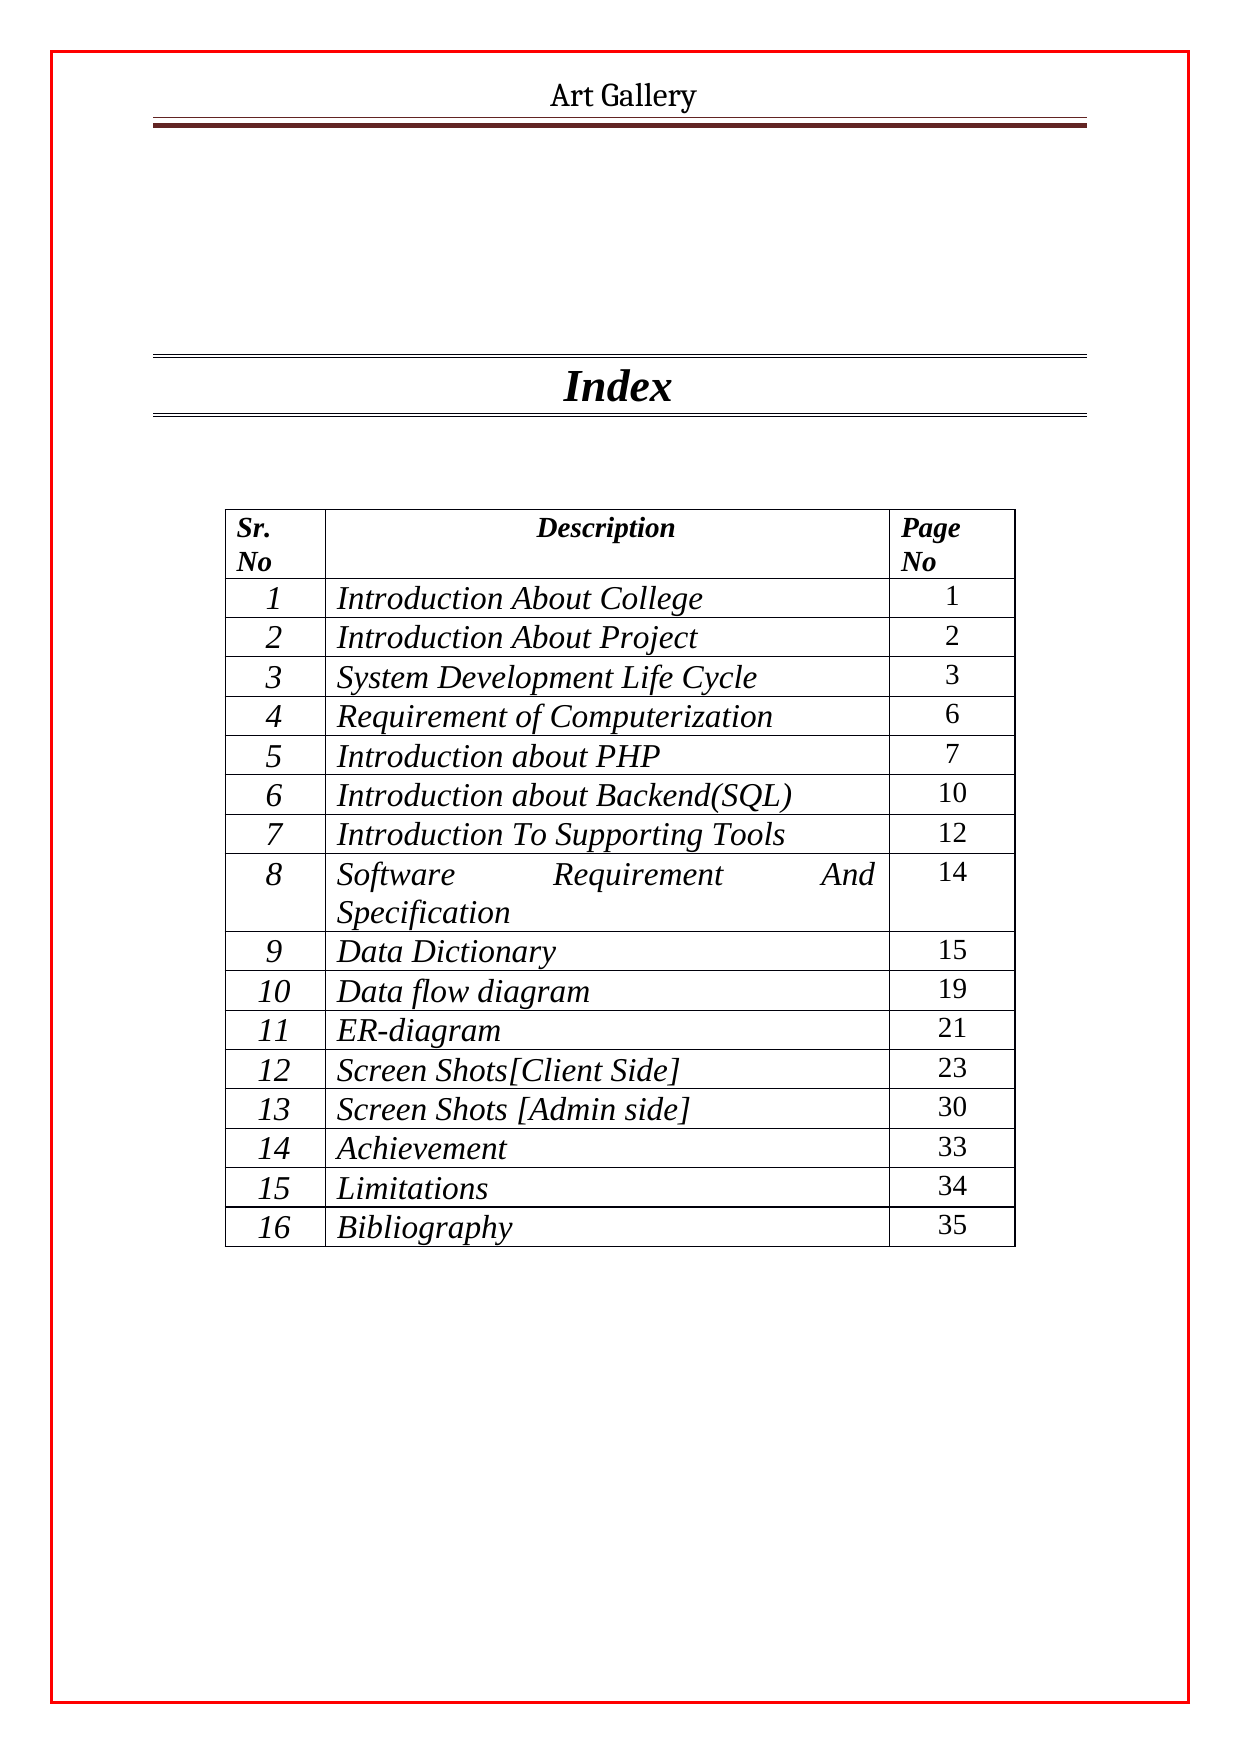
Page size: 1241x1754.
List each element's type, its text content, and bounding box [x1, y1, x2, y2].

table_cell Requirement of Computerization [326, 697, 889, 735]
table_cell System Development Life Cycle [326, 657, 889, 696]
table_cell Bibliography [326, 1208, 889, 1246]
table_cell 1 [890, 579, 1014, 617]
table_cell 16 [226, 1208, 325, 1246]
table_cell 7 [890, 736, 1014, 774]
table_cell 23 [890, 1050, 1014, 1088]
table_cell 6 [890, 697, 1014, 735]
table_cell 9 [226, 932, 325, 970]
table_cell Limitations [326, 1168, 889, 1206]
table_cell 6 [226, 775, 325, 814]
table_cell 10 [890, 775, 1014, 814]
table_cell 4 [226, 697, 325, 735]
table_cell 8 [226, 854, 325, 931]
table_cell Introduction about Backend(SQL) [326, 775, 889, 814]
table_cell 19 [890, 971, 1014, 1009]
table_cell 14 [890, 854, 1014, 931]
table_header Description [326, 510, 889, 577]
table_cell 11 [226, 1011, 325, 1049]
table_cell 7 [226, 815, 325, 853]
table_cell 13 [226, 1089, 325, 1128]
table_cell 34 [890, 1168, 1014, 1206]
table_cell Screen Shots[Client Side] [326, 1050, 889, 1088]
table_cell 3 [226, 657, 325, 696]
table_header Sr. No [226, 510, 325, 577]
table_cell 2 [890, 618, 1014, 656]
table_cell Introduction To Supporting Tools [326, 815, 889, 853]
table_cell Screen Shots [Admin side] [326, 1089, 889, 1128]
table_header Page No [890, 510, 1014, 577]
table_cell Software Requirement And Specification [326, 854, 889, 931]
table_cell Introduction About College [326, 579, 889, 617]
table_cell 12 [226, 1050, 325, 1088]
table_cell 1 [226, 579, 325, 617]
table_cell 15 [226, 1168, 325, 1206]
table_cell 33 [890, 1129, 1014, 1167]
table_cell 14 [226, 1129, 325, 1167]
table_cell 35 [890, 1208, 1014, 1246]
table_cell Data Dictionary [326, 932, 889, 970]
table_cell 12 [890, 815, 1014, 853]
table_cell 15 [890, 932, 1014, 970]
table_cell 3 [890, 657, 1014, 696]
table_cell ER-diagram [326, 1011, 889, 1049]
table_cell Introduction about PHP [326, 736, 889, 774]
table_cell 30 [890, 1089, 1014, 1128]
table_cell 5 [226, 736, 325, 774]
table_cell 10 [226, 971, 325, 1009]
table_cell Data flow diagram [326, 971, 889, 1009]
table_cell Achievement [326, 1129, 889, 1167]
table_cell Introduction About Project [326, 618, 889, 656]
table_cell 21 [890, 1011, 1014, 1049]
table_cell 2 [226, 618, 325, 656]
text Index [153, 358, 1087, 413]
